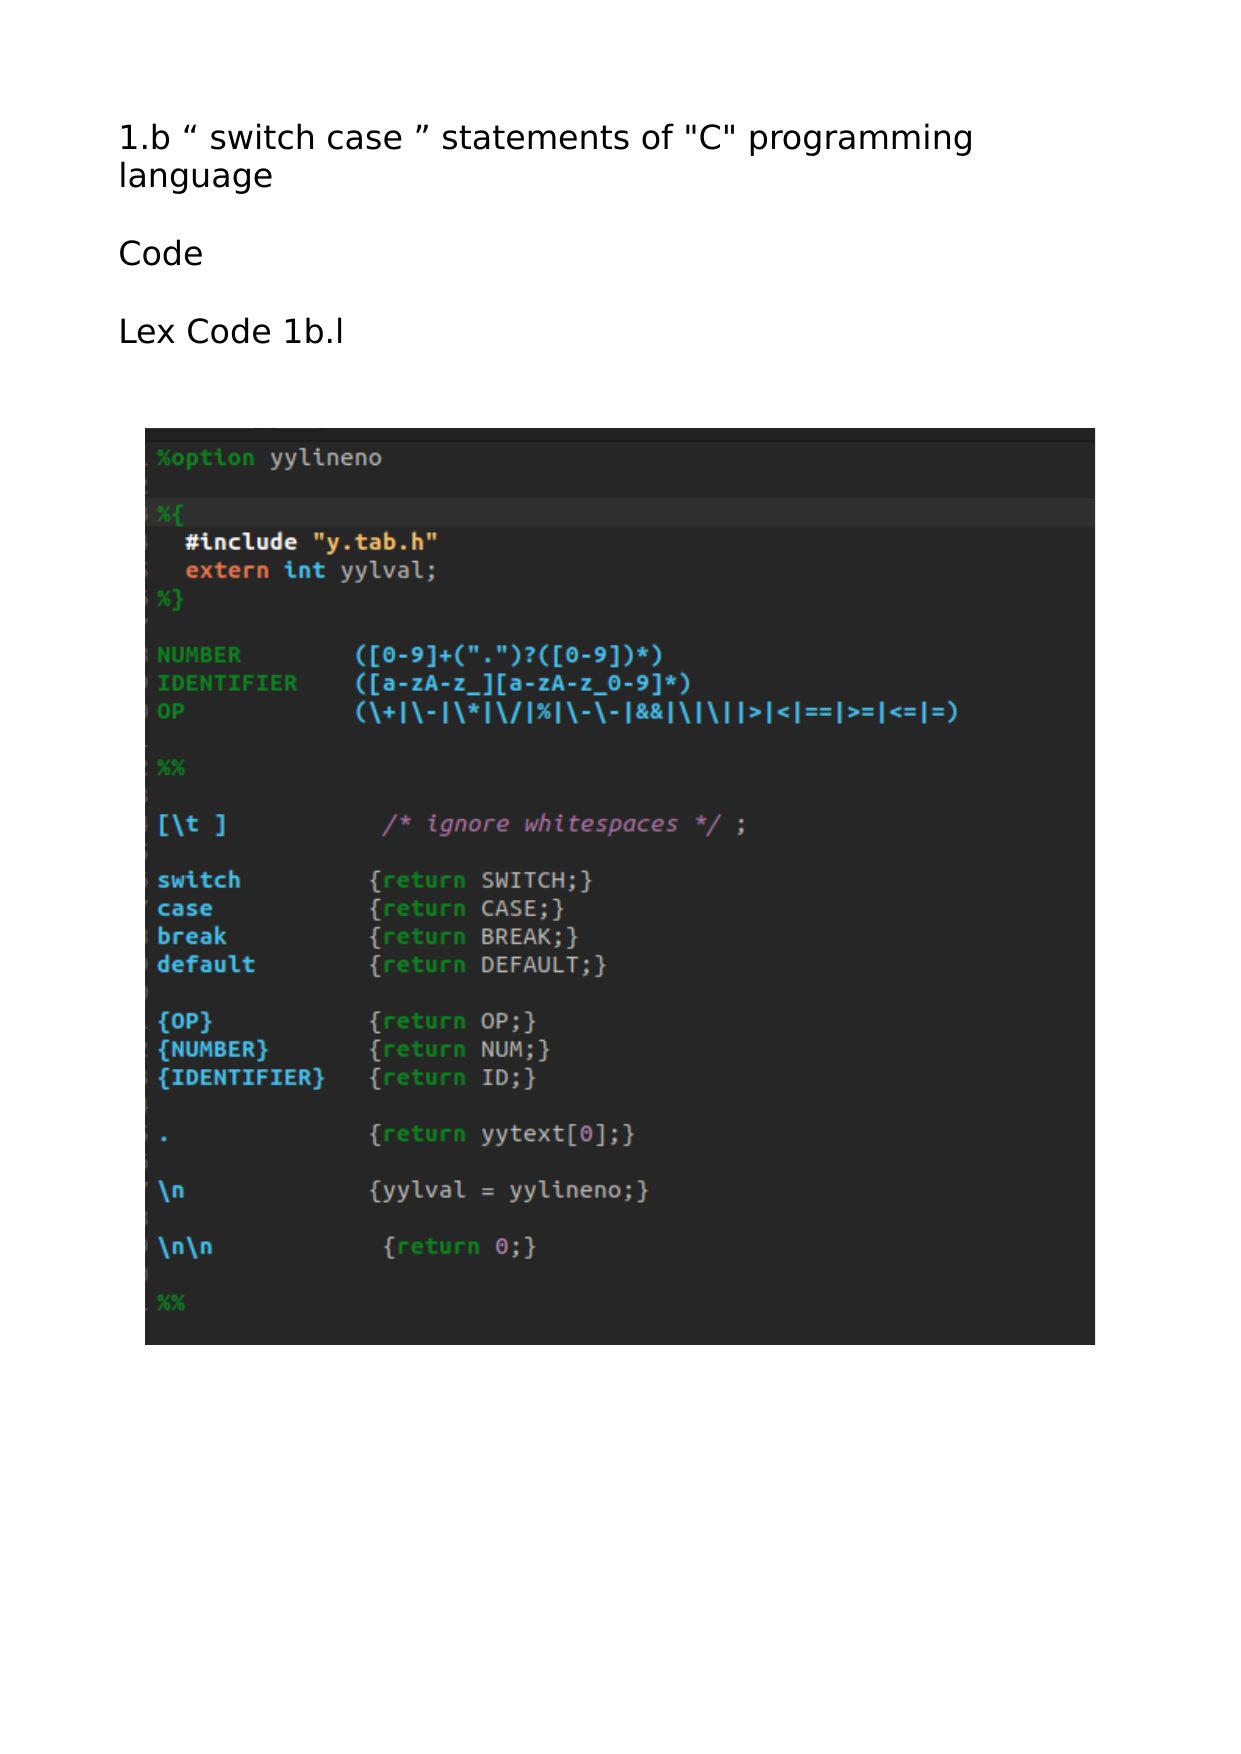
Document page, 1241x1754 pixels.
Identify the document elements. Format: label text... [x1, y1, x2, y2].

picture [145, 428, 1096, 1345]
text Lex Code 1b.l [118, 312, 1122, 351]
text Code [118, 235, 1122, 273]
text 1.b “ switch case ” statements of "C" programming language [118, 118, 1122, 196]
